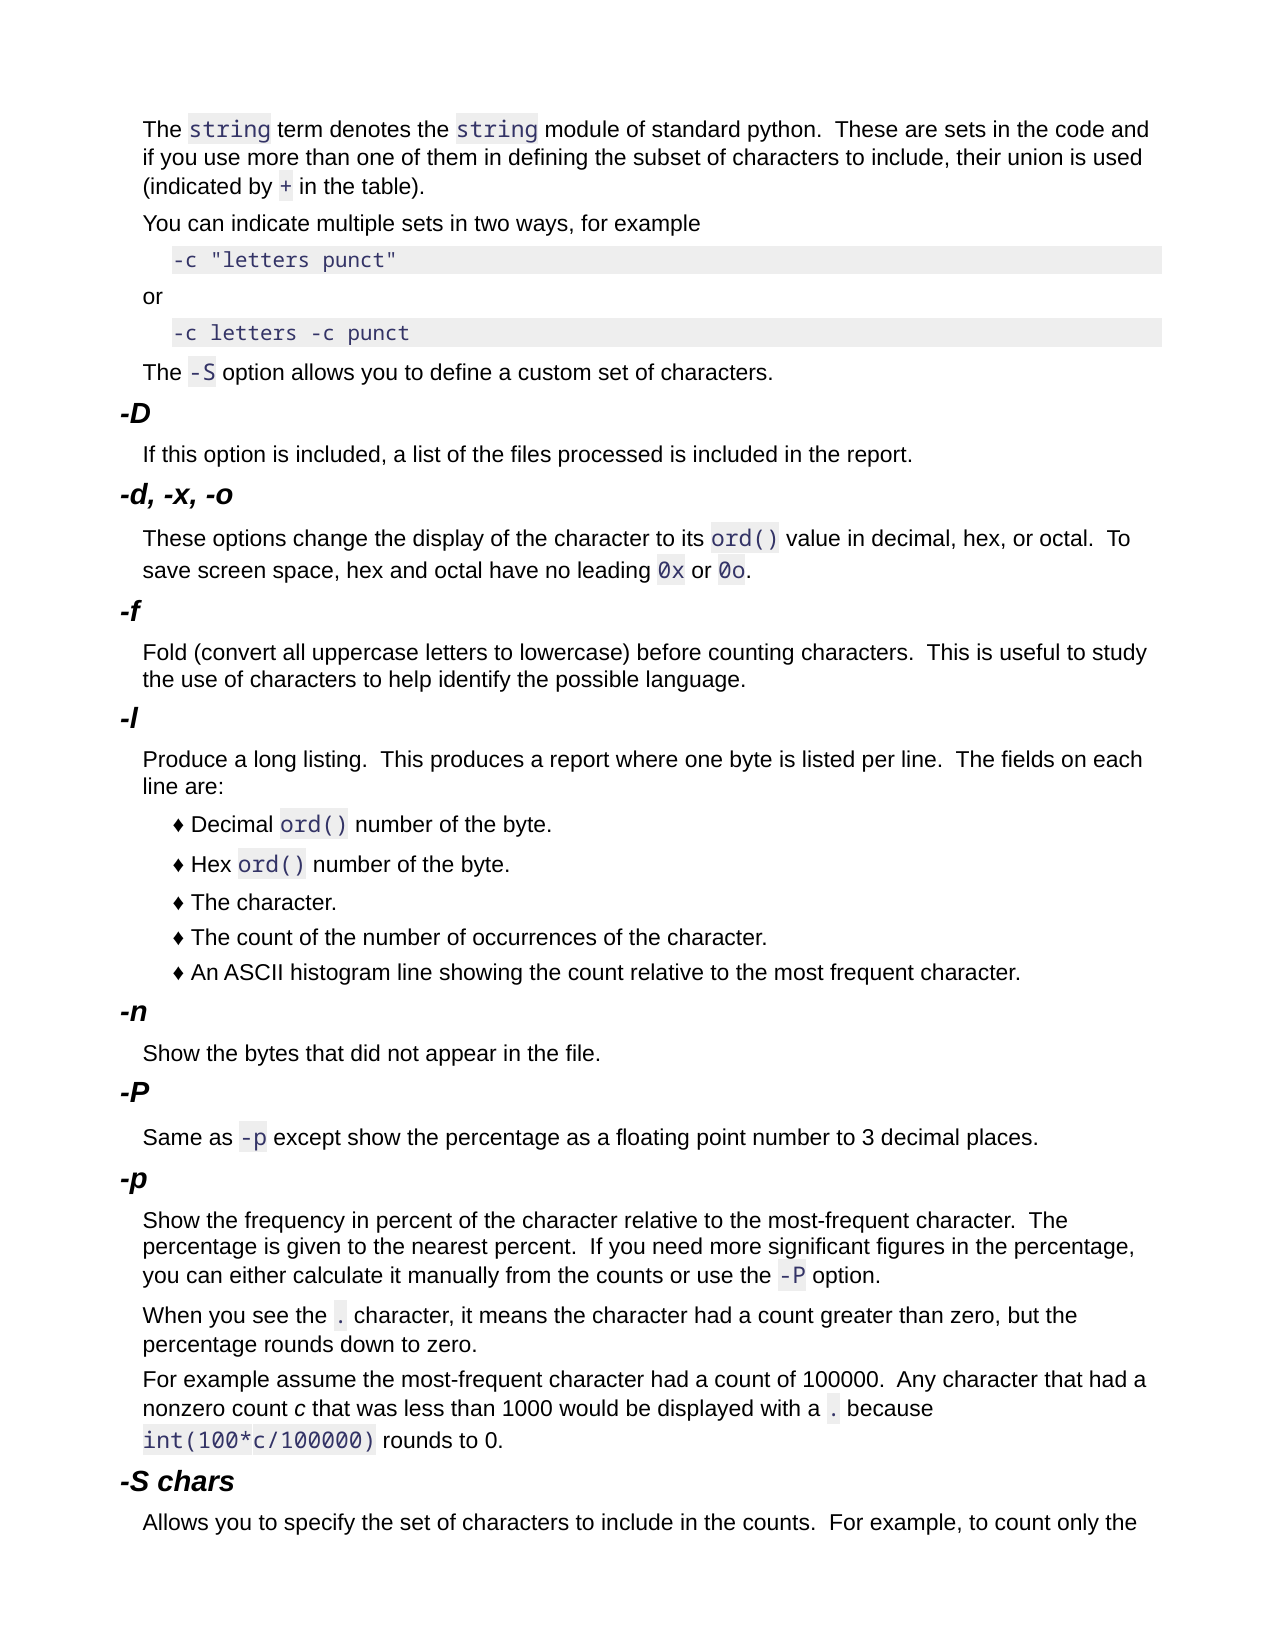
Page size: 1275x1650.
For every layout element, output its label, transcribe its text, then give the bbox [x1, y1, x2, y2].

text The -S option allows you to define a custom set of characters. [216, 356, 1162, 387]
text When you see the . character, it means the character had a count greater than zero, but the percentage rounds down to zero. [142, 1299, 1162, 1357]
text Show the bytes that did not appear in the file. [142, 1040, 1162, 1066]
subtitle -f [120, 594, 1162, 627]
subtitle -l [120, 701, 1162, 734]
subtitle -D [120, 396, 1162, 429]
text These options change the display of the character to its ord() value in decimal, hex, or octal. To save screen space, hex and octal have no leading 0x or 0o. [142, 522, 1162, 585]
text -c "letters punct" [172, 246, 1162, 274]
text or [142, 283, 1162, 309]
text Show the frequency in percent of the character relative to the most-frequent character. The percentage is given to the nearest percent. If you need more significant figures in the percentage, you can either calculate it manually from the counts or use the -P option. [142, 1207, 1162, 1291]
subtitle -S chars [120, 1464, 1162, 1497]
list The character. [172, 888, 1162, 915]
text -c letters -c punct [172, 318, 1162, 347]
list Decimal ord() number of the byte. [348, 808, 1162, 839]
text For example assume the most-frequent character had a count of 100000. Any character that had a nonzero count c that was less than 1000 would be displayed with a . because int(100*c/100000) rounds to 0. [142, 1366, 1162, 1455]
text The string term denotes the string module of standard python. These are sets in the code and if you use more than one of them in defining the subset of characters to include, their union is used (indicated by + in the table). [142, 112, 1162, 201]
text If this option is included, a list of the files processed is included in the report. [142, 441, 1162, 468]
list Hex ord() number of the byte. [172, 848, 238, 879]
text Produce a long listing. This produces a report where one byte is listed per line. The fields on each line are: [142, 746, 1162, 799]
list An ASCII histogram line showing the count relative to the most frequent character. [172, 959, 1162, 986]
subtitle -P [120, 1075, 1162, 1109]
list The count of the number of occurrences of the character. [172, 924, 1162, 950]
list Decimal ord() number of the byte. [172, 808, 280, 839]
text The -S option allows you to define a custom set of characters. [142, 356, 188, 387]
text Allows you to specify the set of characters to include in the counts. For example, to count only the [142, 1509, 1162, 1536]
subtitle -d, -x, -o [120, 477, 1162, 510]
text You can indicate multiple sets in two ways, for example [142, 210, 1162, 237]
text Fold (convert all uppercase letters to lowercase) before counting characters. This is useful to study the use of characters to help identify the possible language. [142, 639, 1162, 692]
list Hex ord() number of the byte. [306, 848, 1162, 879]
text Same as -p except show the percentage as a floating point number to 3 decimal places. [142, 1121, 239, 1152]
text Same as -p except show the percentage as a floating point number to 3 decimal places. [267, 1121, 1162, 1152]
subtitle -p [120, 1161, 1162, 1194]
subtitle -n [120, 994, 1162, 1028]
